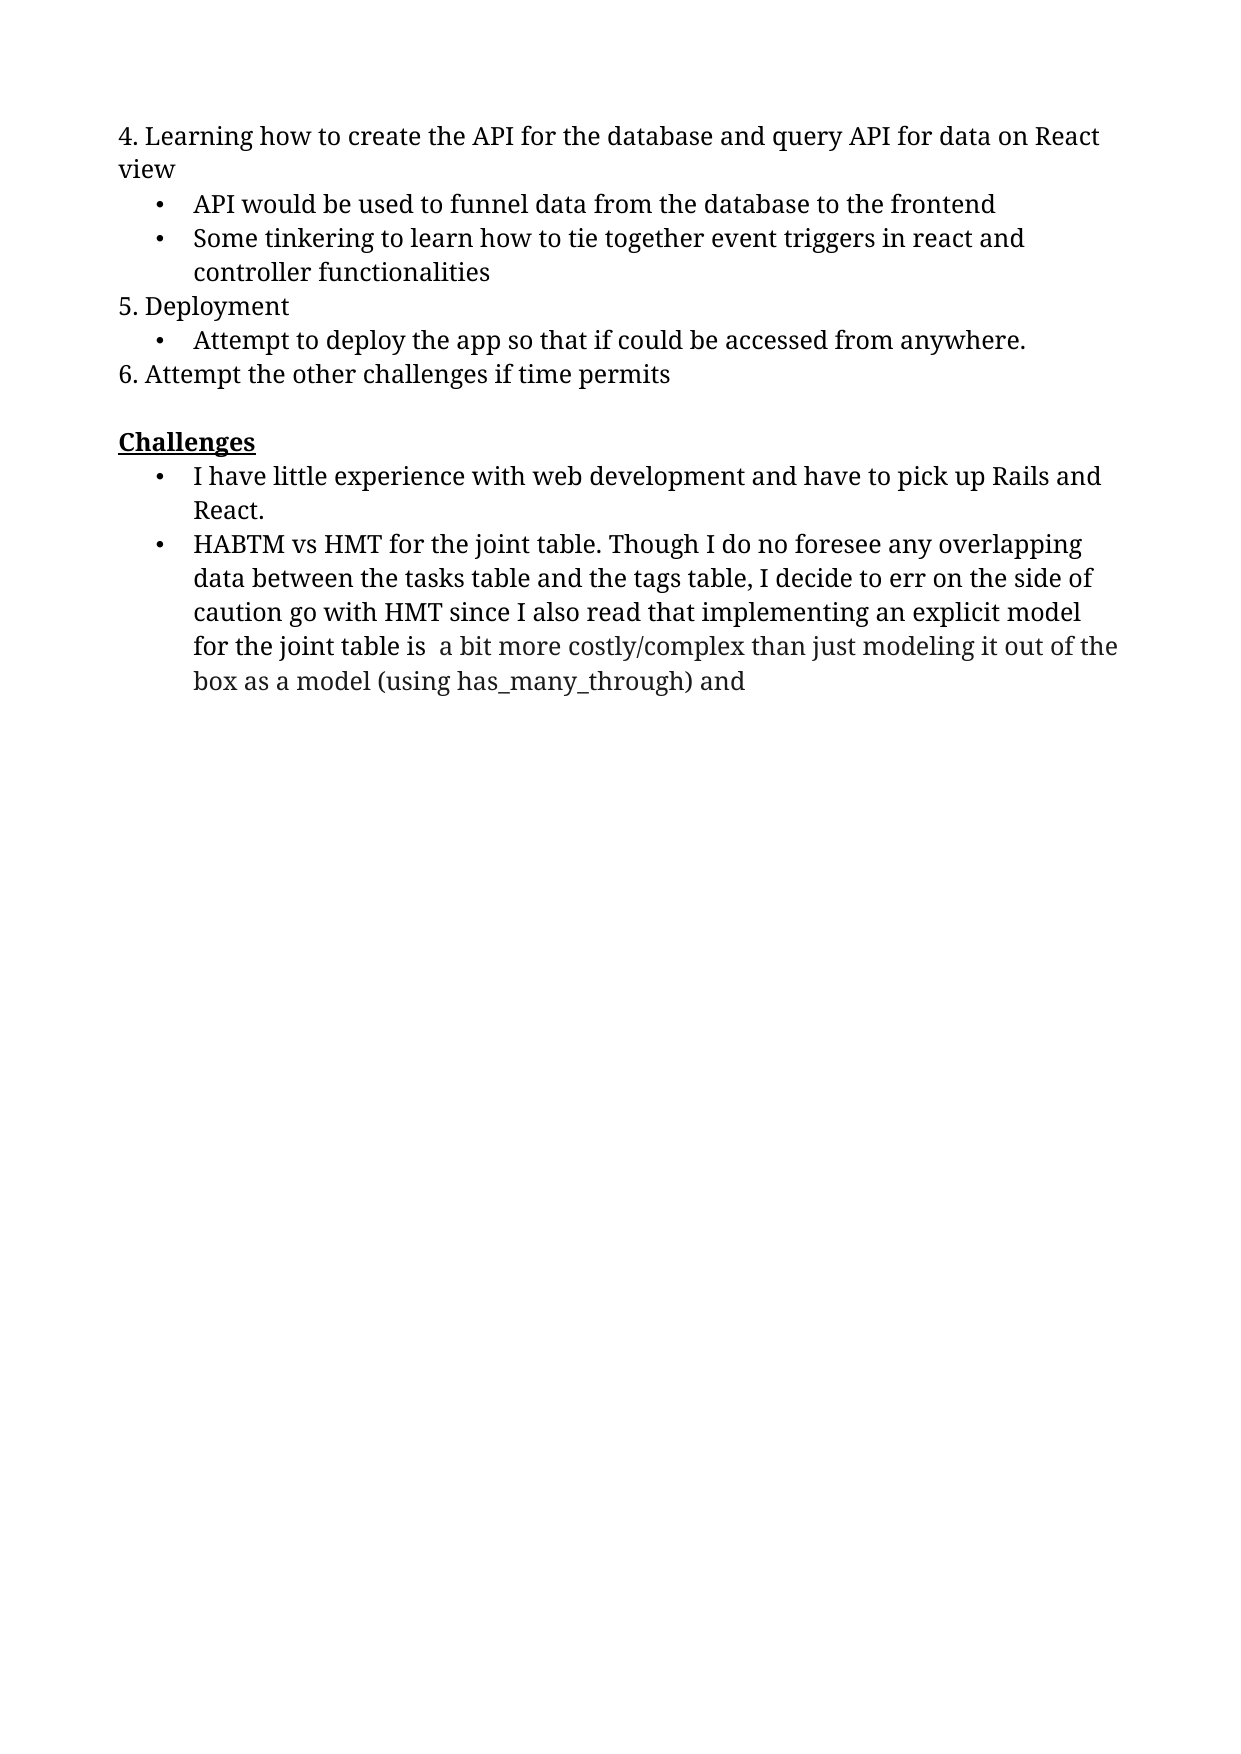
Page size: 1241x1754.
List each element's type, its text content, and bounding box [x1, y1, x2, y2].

text 4. Learning how to create the API for the database and query API for data on React view [118, 118, 1122, 186]
list Attempt to deploy the app so that if could be accessed from anywhere. [156, 322, 1122, 357]
text 6. Attempt the other challenges if time permits [118, 357, 1122, 391]
list API would be used to funnel data from the database to the frontend [156, 186, 1122, 220]
list Some tinkering to learn how to tie together event triggers in react and controller functionalities [156, 220, 1122, 288]
list HABTM vs HMT for the joint table. Though I do no foresee any overlapping data between the tasks table and the tags table, I decide to err on the side of caution go with HMT since I also read that implementing an explicit model for the joint table is a bit more costly/complex than just modeling it out of the box as a model (using has_many_through) and [156, 527, 1122, 697]
text 5. Deployment [118, 288, 1122, 322]
text Challenges [118, 425, 1122, 459]
list I have little experience with web development and have to pick up Rails and React. [156, 459, 1122, 527]
